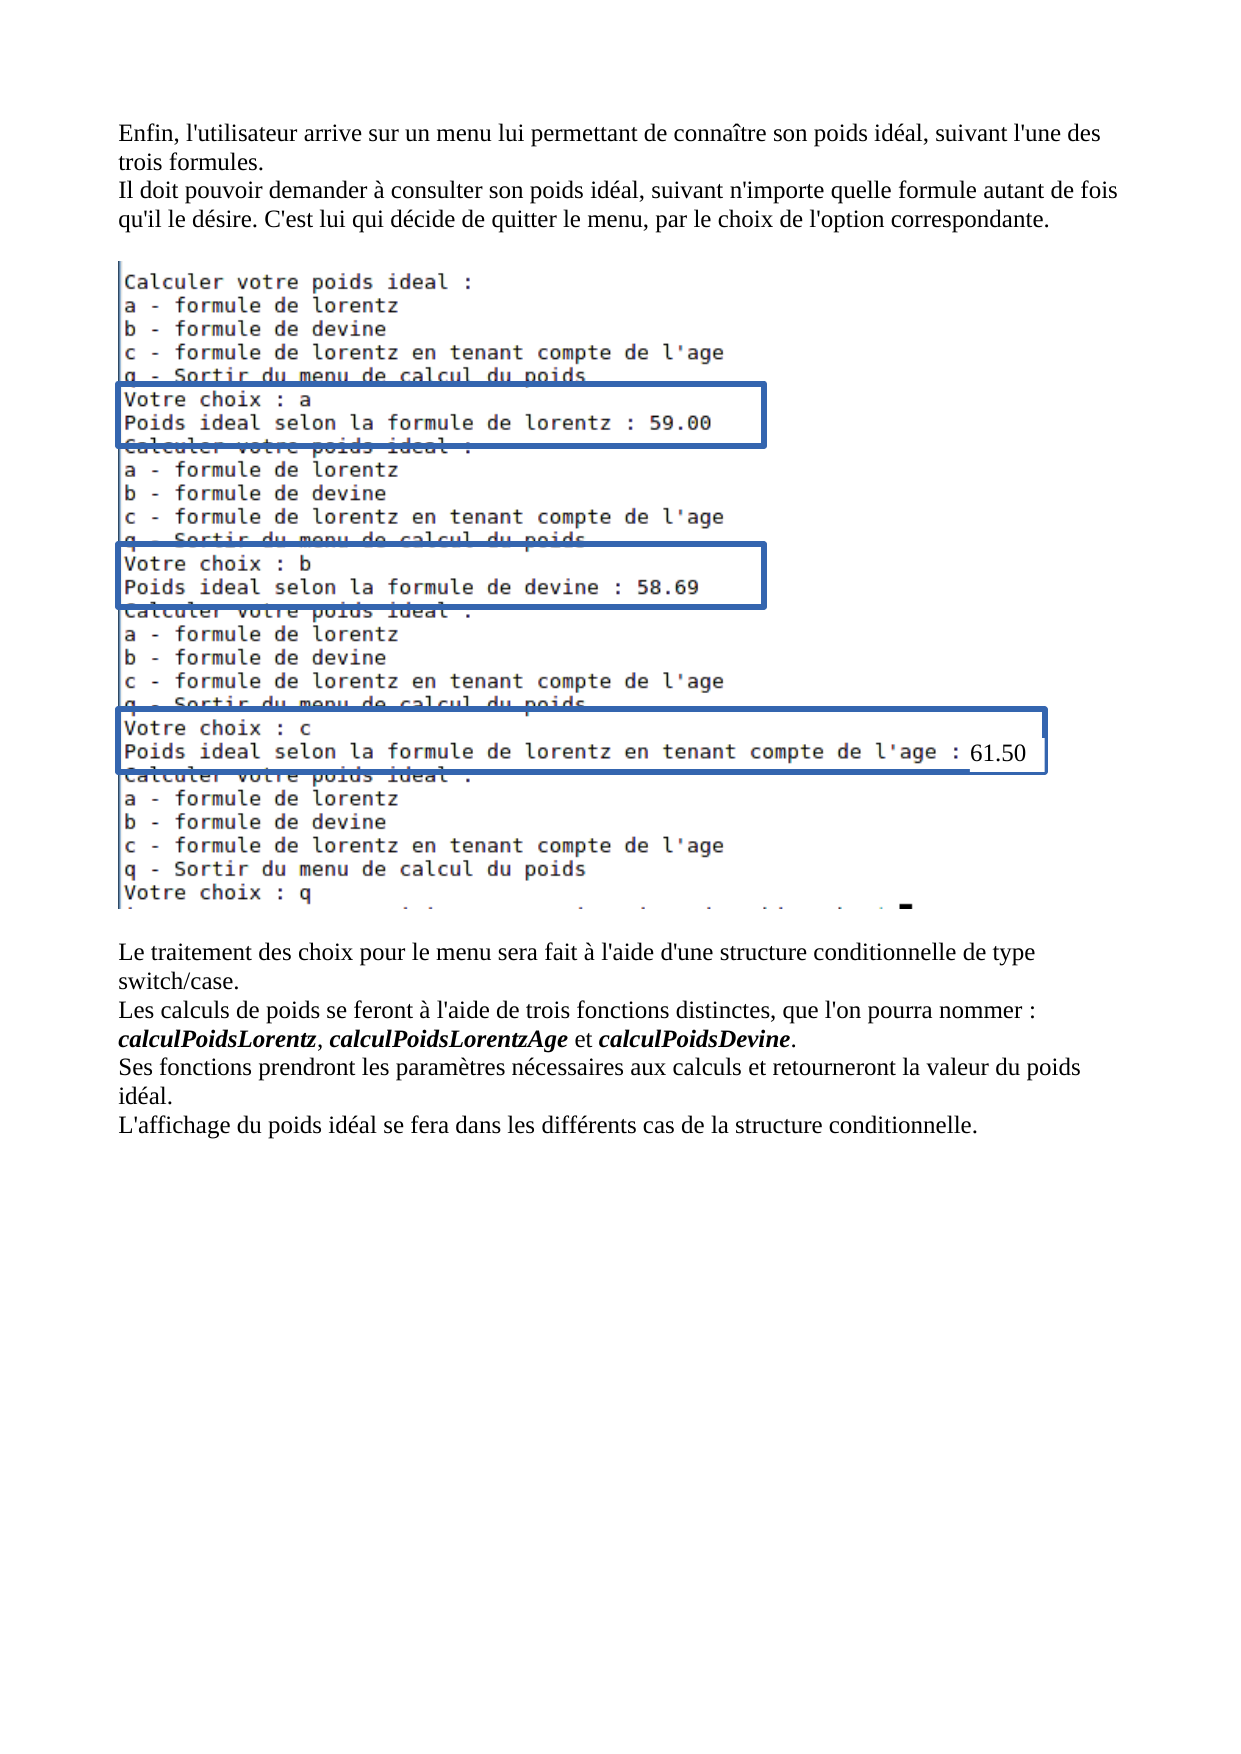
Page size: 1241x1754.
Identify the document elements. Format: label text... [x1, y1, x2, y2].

text L'affichage du poids idéal se fera dans les différents cas de la structure conditionnelle. [118, 1110, 1122, 1139]
picture [121, 387, 761, 443]
text Les calculs de poids se feront à l'aide de trois fonctions distinctes, que l'on pourra nommer : calculPoidsLorentz, calculPoidsLorentzAge et calculPoidsDevine. [118, 995, 1122, 1052]
text Le traitement des choix pour le menu sera fait à l'aide d'une structure conditionnelle de type switch/case. [118, 937, 1122, 995]
picture [121, 712, 1042, 769]
picture [121, 547, 761, 604]
text Ses fonctions prendront les paramètres nécessaires aux calculs et retourneront la valeur du poids idéal. [118, 1052, 1122, 1110]
text Enfin, l'utilisateur arrive sur un menu lui permettant de connaître son poids idéal, suivant l'une des trois formules. [118, 118, 1122, 176]
picture [118, 261, 1064, 909]
text Il doit pouvoir demander à consulter son poids idéal, suivant n'importe quelle formule autant de fois qu'il le désire. C'est lui qui décide de quitter le menu, par le choix de l'option correspondante. [118, 176, 1122, 233]
